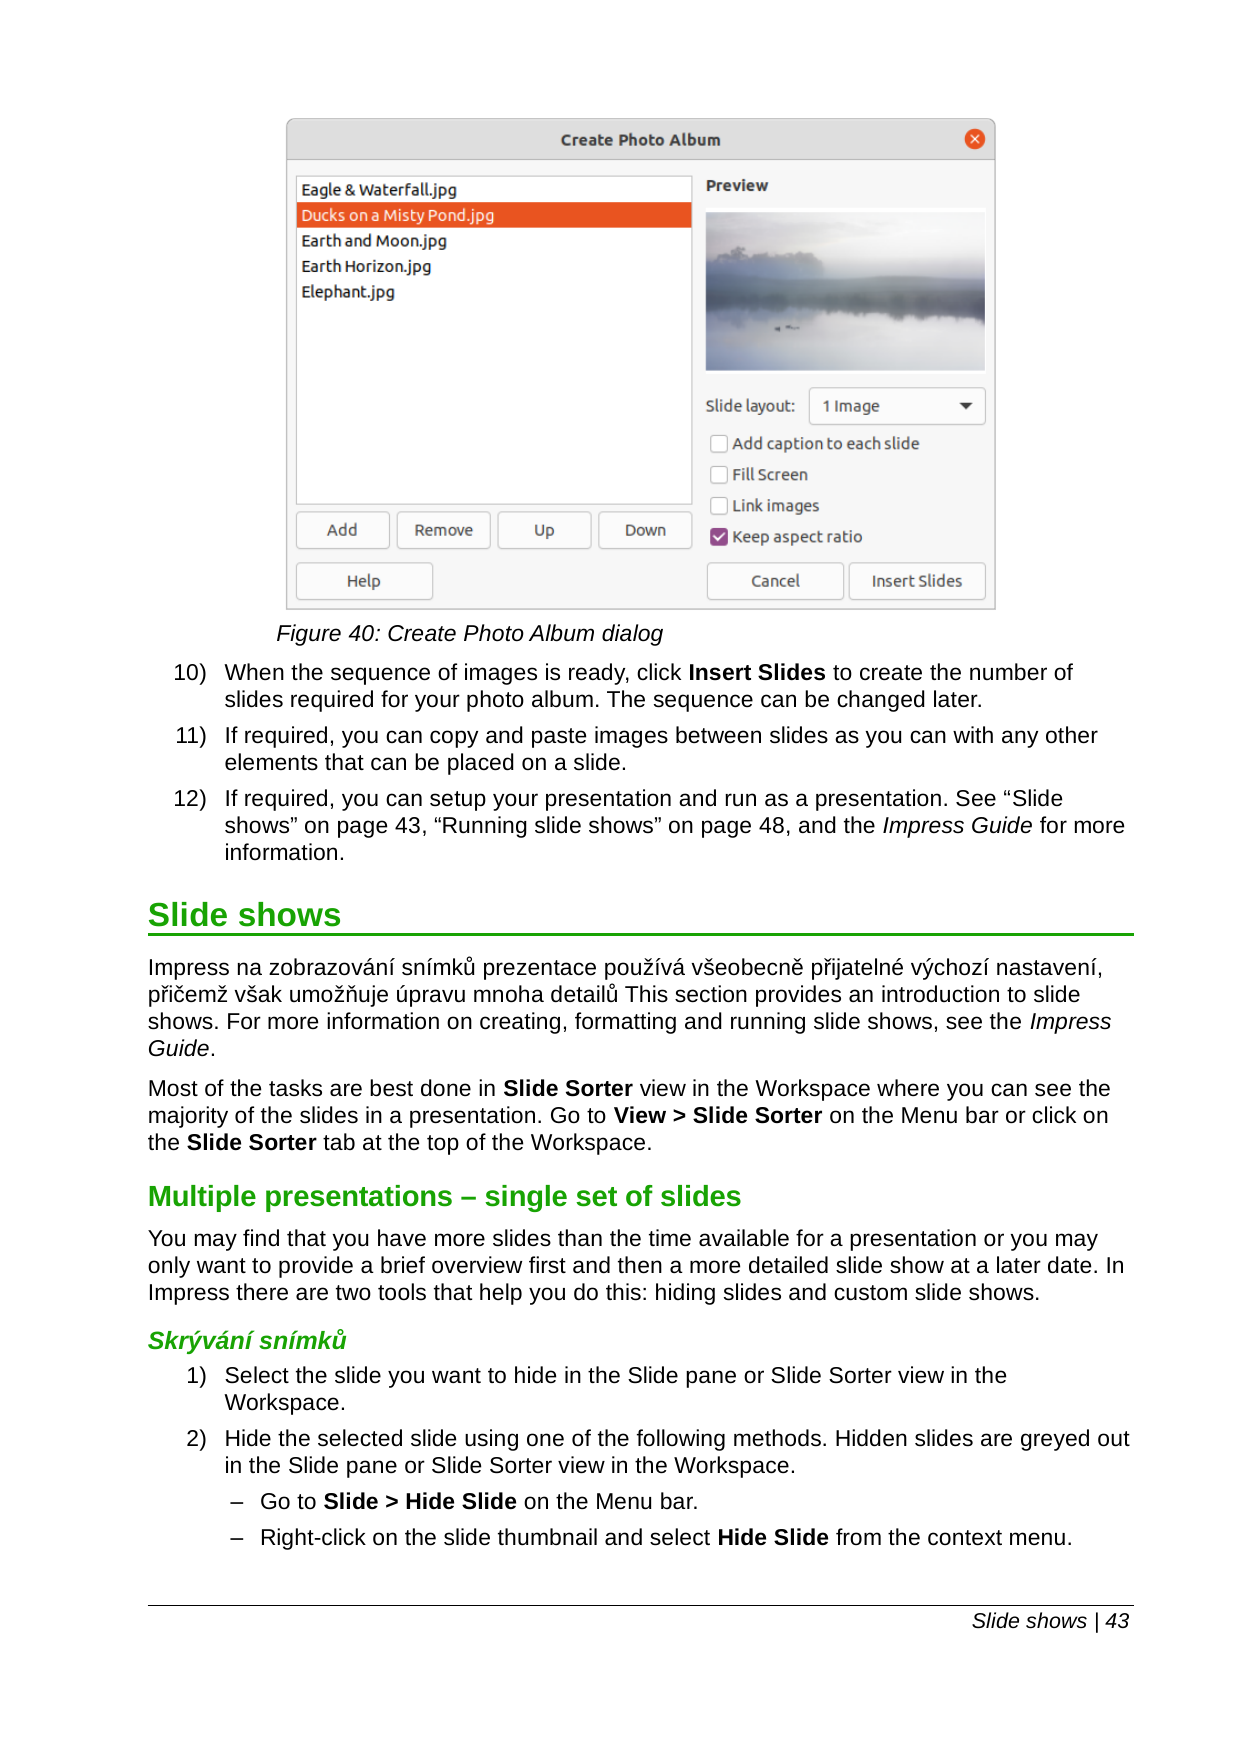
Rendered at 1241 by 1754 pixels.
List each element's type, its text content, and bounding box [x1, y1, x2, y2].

subtitle Multiple presentations – single set of slides [148, 1179, 1134, 1213]
list If required, you can setup your presentation and run as a presentation. See “Slide shows” on page 39, “Running slide shows” on page 44, and the Impress Guide for more information. [207, 784, 1134, 866]
list Go to Slide > Hide Slide on the Menu bar. [230, 1487, 1134, 1514]
text You may find that you have more slides than the time available for a presentation or you may only want to provide a brief overview first and then a more detailed slide show at a later date. In Impress there are two tools that help you do this: hiding slides and custom slide shows. [148, 1224, 1134, 1306]
list When the sequence of images is ready, click Insert Slides to create the number of slides required for your photo album. The sequence can be changed later. [207, 658, 1134, 712]
picture [276, 118, 1006, 620]
text Figure 40: Create Photo Album dialog [276, 620, 1005, 646]
subtitle Slide shows [148, 895, 1134, 933]
text Most of the tasks are best done in Slide Sorter view in the Workspace where you can see the majority of the slides in a presentation. Go to View > Slide Sorter on the Menu bar or click on the Slide Sorter tab at the top of the Workspace. [148, 1074, 1134, 1155]
text Impress na zobrazování snímků prezentace používá všeobecně přijatelné výchozí nastavení, přičemž však umožňuje úpravu mnoha detailů This section provides an introduction to slide shows. For more information on creating, formatting and running slide shows, see the Impress Guide. [148, 953, 1134, 1062]
subtitle Skrývání snímků [148, 1326, 1134, 1355]
list Select the slide you want to hide in the Slide pane or Slide Sorter view in the Workspace. [207, 1361, 1134, 1415]
list Hide the selected slide using one of the following methods. Hidden slides are greyed out in the Slide pane or Slide Sorter view in the Workspace. [207, 1424, 1134, 1478]
list If required, you can copy and paste images between slides as you can with any other elements that can be placed on a slide. [207, 721, 1134, 775]
list Right-click on the slide thumbnail and select Hide Slide from the context menu. [230, 1523, 1134, 1550]
